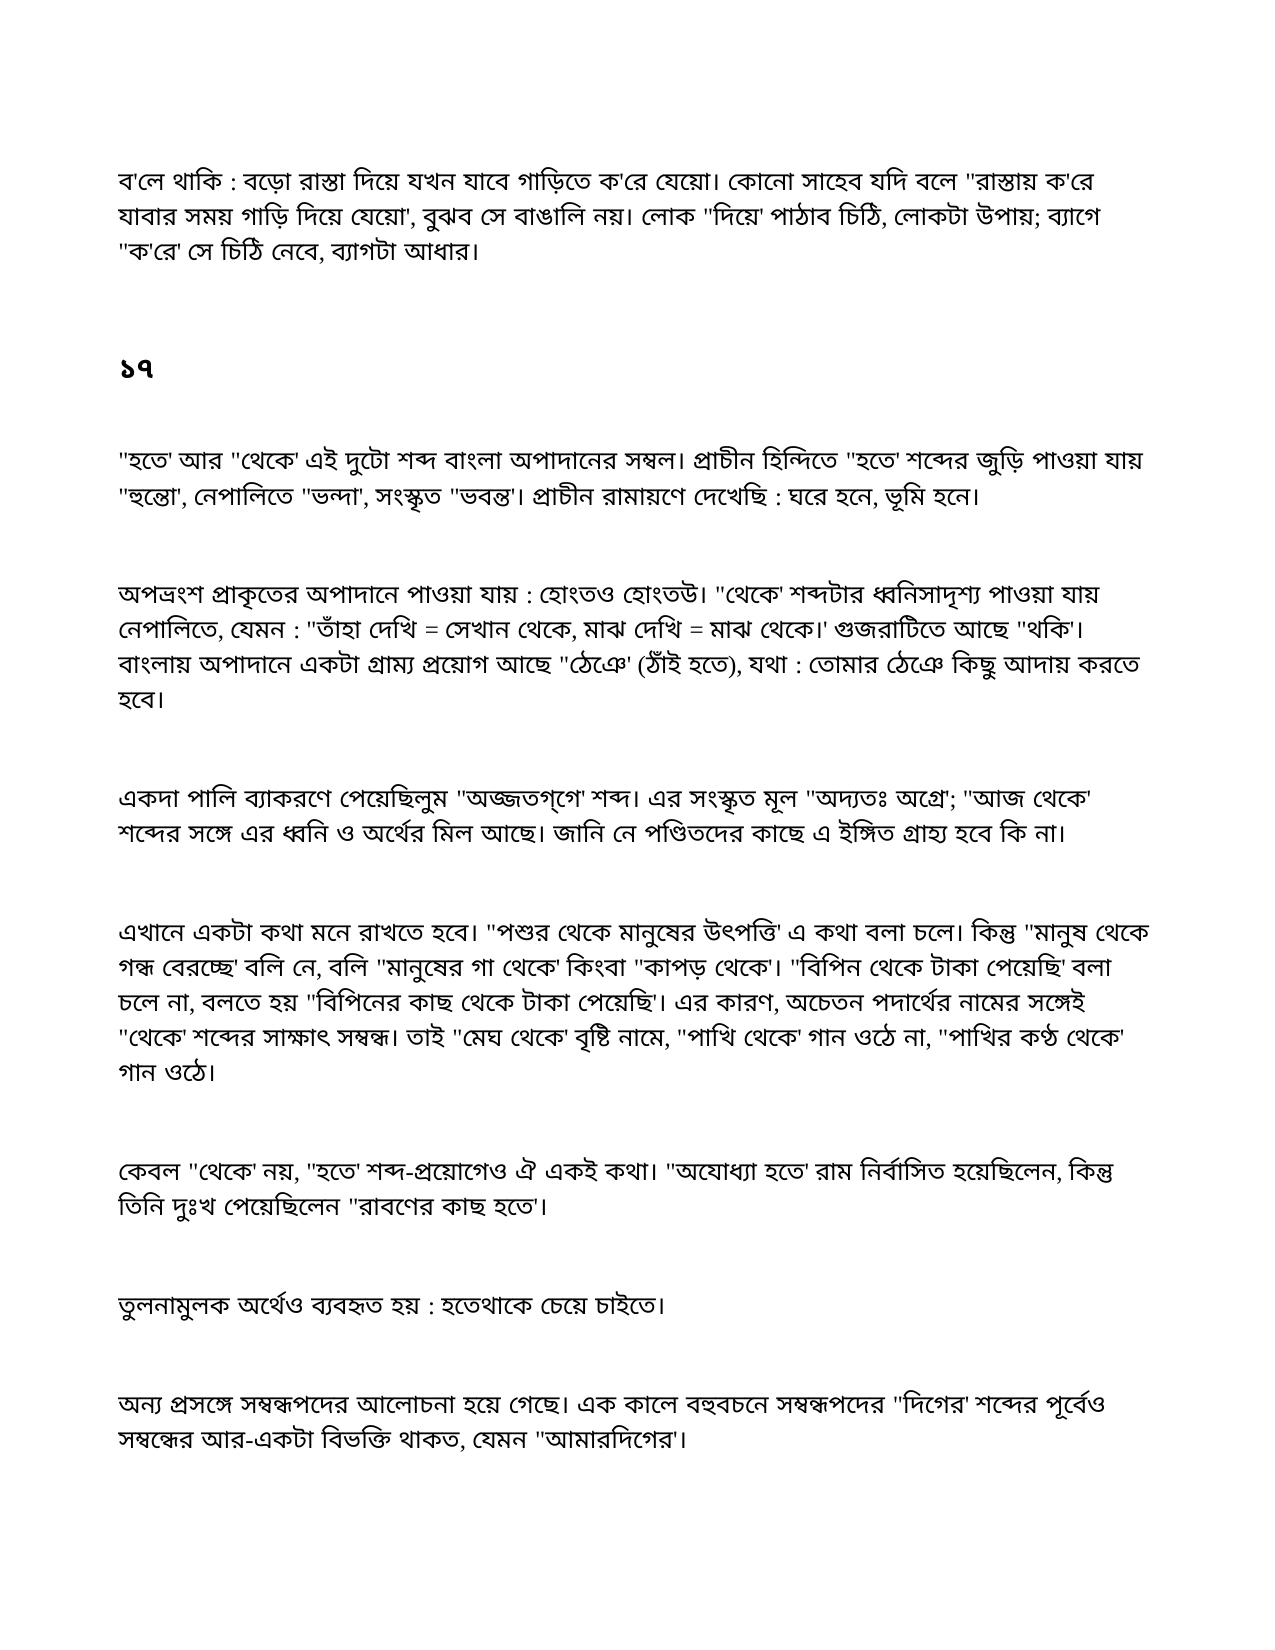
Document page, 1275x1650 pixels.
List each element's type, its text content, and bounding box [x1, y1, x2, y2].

text অন্য প্রসঙ্গে সম্বন্ধপদের আলোচনা হয়ে গেছে। এক কালে বহুবচনে সম্বন্ধপদের "দিগের' শব্দের পূর্বেও সম্বন্ধের আর-একটা বিভক্তি থাকত, যেমন "আমারদিগের'। [118, 1390, 1157, 1454]
text একদা পালি ব্যাকরণে পেয়েছিলুম "অজ্জতগ্‌গে' শব্দ। এর সংস্কৃত মূল "অদ্যতঃ অগ্রে'; "আজ থেকে' শব্দের সঙ্গে এর ধ্বনি ও অর্থের মিল আছে। জানি নে পণ্ডিতদের কাছে এ ইঙ্গিত গ্রাহ্য হবে কি না। [118, 784, 1157, 848]
text ব'লে থাকি : বড়ো রাস্তা দিয়ে যখন যাবে গাড়িতে ক'রে যেয়ো। কোনো সাহেব যদি বলে "রাস্তায় ক'রে যাবার সময় গাড়ি দিয়ে যেয়ো', বুঝব সে বাঙালি নয়। লোক "দিয়ে' পাঠাব চিঠি, লোকটা উপায়; ব্যাগে "ক'রে' সে চিঠি নেবে, ব্যাগটা আধার। [118, 167, 1157, 267]
text এখানে একটা কথা মনে রাখতে হবে। "পশুর থেকে মানুষের উৎপত্তি' এ কথা বলা চলে। কিন্তু "মানুষ থেকে গন্ধ বেরচ্ছে' বলি নে, বলি "মানুষের গা থেকে' কিংবা "কাপড় থেকে'। "বিপিন থেকে টাকা পেয়েছি' বলা চলে না, বলতে হয় "বিপিনের কাছ থেকে টাকা পেয়েছি'। এর কারণ, অচেতন পদার্থের নামের সঙ্গেই "থেকে' শব্দের সাক্ষাৎ সম্বন্ধ। তাই "মেঘ থেকে' বৃষ্টি নামে, "পাখি থেকে' গান ওঠে না, "পাখির কণ্ঠ থেকে' গান ওঠে। [118, 918, 1157, 1088]
subtitle ১৭ [118, 351, 1157, 385]
text কেবল "থেকে' নয়, "হতে' শব্দ-প্রয়োগেও ঐ একই কথা। "অযোধ্যা হতে' রাম নির্বাসিত হয়েছিলেন, কিন্তু তিনি দুঃখ পেয়েছিলেন "রাবণের কাছ হতে'। [118, 1157, 1157, 1221]
text তুলনামুলক অর্থেও ব্যবহৃত হয় : হতেথাকে চেয়ে চাইতে। [118, 1291, 1157, 1320]
text অপভ্রংশ প্রাকৃতের অপাদানে পাওয়া যায় : হোংতও হোংতউ। "থেকে' শব্দটার ধ্বনিসাদৃশ্য পাওয়া যায় নেপালিতে, যেমন : "তাঁহা দেখি = সেখান থেকে, মাঝ দেখি = মাঝ থেকে।' গুজরাটিতে আছে "থকি'। বাংলায় অপাদানে একটা গ্রাম্য প্রয়োগ আছে "ঠেঞে' (ঠাঁই হতে), যথা : তোমার ঠেঞে কিছু আদায় করতে হবে। [118, 580, 1157, 715]
text "হতে' আর "থেকে' এই দুটো শব্দ বাংলা অপাদানের সম্বল। প্রাচীন হিন্দিতে "হতে' শব্দের জুড়ি পাওয়া যায় "হুন্তো', নেপালিতে "ভন্দা', সংস্কৃত "ভবন্ত'। প্রাচীন রামায়ণে দেখেছি : ঘরে হনে, ভূমি হনে। [118, 446, 1157, 511]
